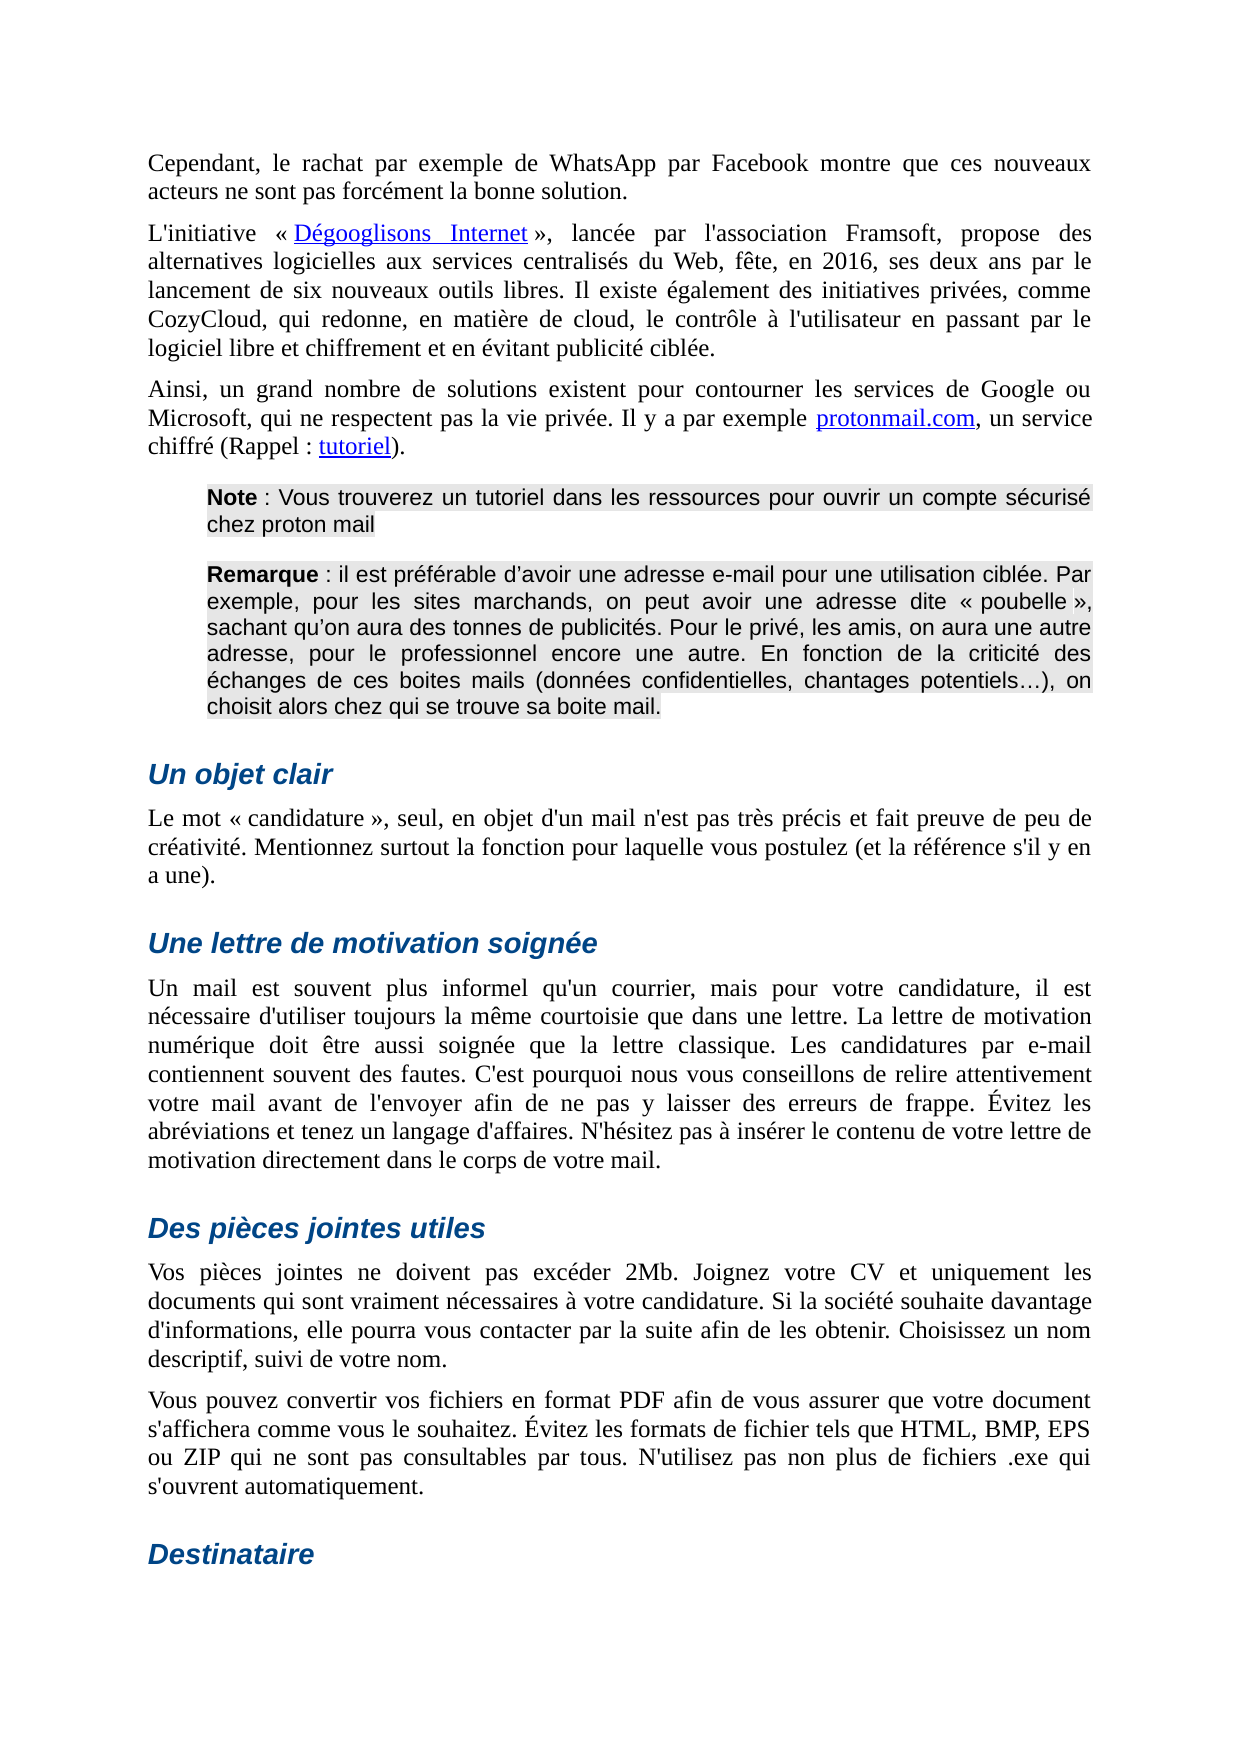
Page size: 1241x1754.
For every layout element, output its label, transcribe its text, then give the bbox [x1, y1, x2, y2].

text Vos pièces jointes ne doivent pas excéder 2Mb. Joignez votre CV et uniquement les documents qui sont vraiment nécessaires à votre candidature. Si la société souhaite davantage d'informations, elle pourra vous contacter par la suite afin de les obtenir. Choisissez un nom descriptif, suivi de votre nom. [148, 1257, 1093, 1372]
text Le mot « candidature », seul, en objet d'un mail n'est pas très précis et fait preuve de peu de créativité. Mentionnez surtout la fonction pour laquelle vous postulez (et la référence s'il y en a une). [148, 803, 1093, 889]
text L'initiative « Dégooglisons Internet », lancée par l'association Framsoft, propose des alternatives logicielles aux services centralisés du Web, fête, en 2016, ses deux ans par le lancement de six nouveaux outils libres. Il existe également des initiatives privées, comme CozyCloud, qui redonne, en matière de cloud, le contrôle à l'utilisateur en passant par le logiciel libre et chiffrement et en évitant publicité ciblée. [148, 218, 1093, 361]
text Un objet clair [148, 757, 1093, 790]
text Note : Vous trouverez un tutoriel dans les ressources pour ouvrir un compte sécurisé chez proton mail [207, 484, 1093, 537]
text Remarque : il est préférable d’avoir une adresse e-mail pour une utilisation ciblée. Par exemple, pour les sites marchands, on peut avoir une adresse dite « poubelle », sachant qu’on aura des tonnes de publicités. Pour le privé, les amis, on aura une autre adresse, pour le professionnel encore une autre. En fonction de la criticité des échanges de ces boites mails (données confidentielles, chantages potentiels…), on choisit alors chez qui se trouve sa boite mail. [207, 561, 1093, 719]
text Cependant, le rachat par exemple de WhatsApp par Facebook montre que ces nouveaux acteurs ne sont pas forcément la bonne solution. [148, 148, 1093, 205]
text Vous pouvez convertir vos fichiers en format PDF afin de vous assurer que votre document s'affichera comme vous le souhaitez. Évitez les formats de fichier tels que HTML, BMP, EPS ou ZIP qui ne sont pas consultables par tous. N'utilisez pas non plus de fichiers .exe qui s'ouvrent automatiquement. [148, 1385, 1093, 1500]
text Ainsi, un grand nombre de solutions existent pour contourner les services de Google ou Microsoft, qui ne respectent pas la vie privée. Il y a par exemple protonmail.com, un service chiffré (Rappel : tutoriel). [148, 374, 1093, 460]
text Un mail est souvent plus informel qu'un courrier, mais pour votre candidature, il est nécessaire d'utiliser toujours la même courtoisie que dans une lettre. La lettre de motivation numérique doit être aussi soignée que la lettre classique. Les candidatures par e-mail contiennent souvent des fautes. C'est pourquoi nous vous conseillons de relire attentivement votre mail avant de l'envoyer afin de ne pas y laisser des erreurs de frappe. Évitez les abréviations et tenez un langage d'affaires. N'hésitez pas à insérer le contenu de votre lettre de motivation directement dans le corps de votre mail. [148, 973, 1093, 1174]
text Une lettre de motivation soignée [148, 927, 1093, 960]
text Destinataire [148, 1537, 1093, 1571]
text Des pièces jointes utiles [148, 1211, 1093, 1245]
